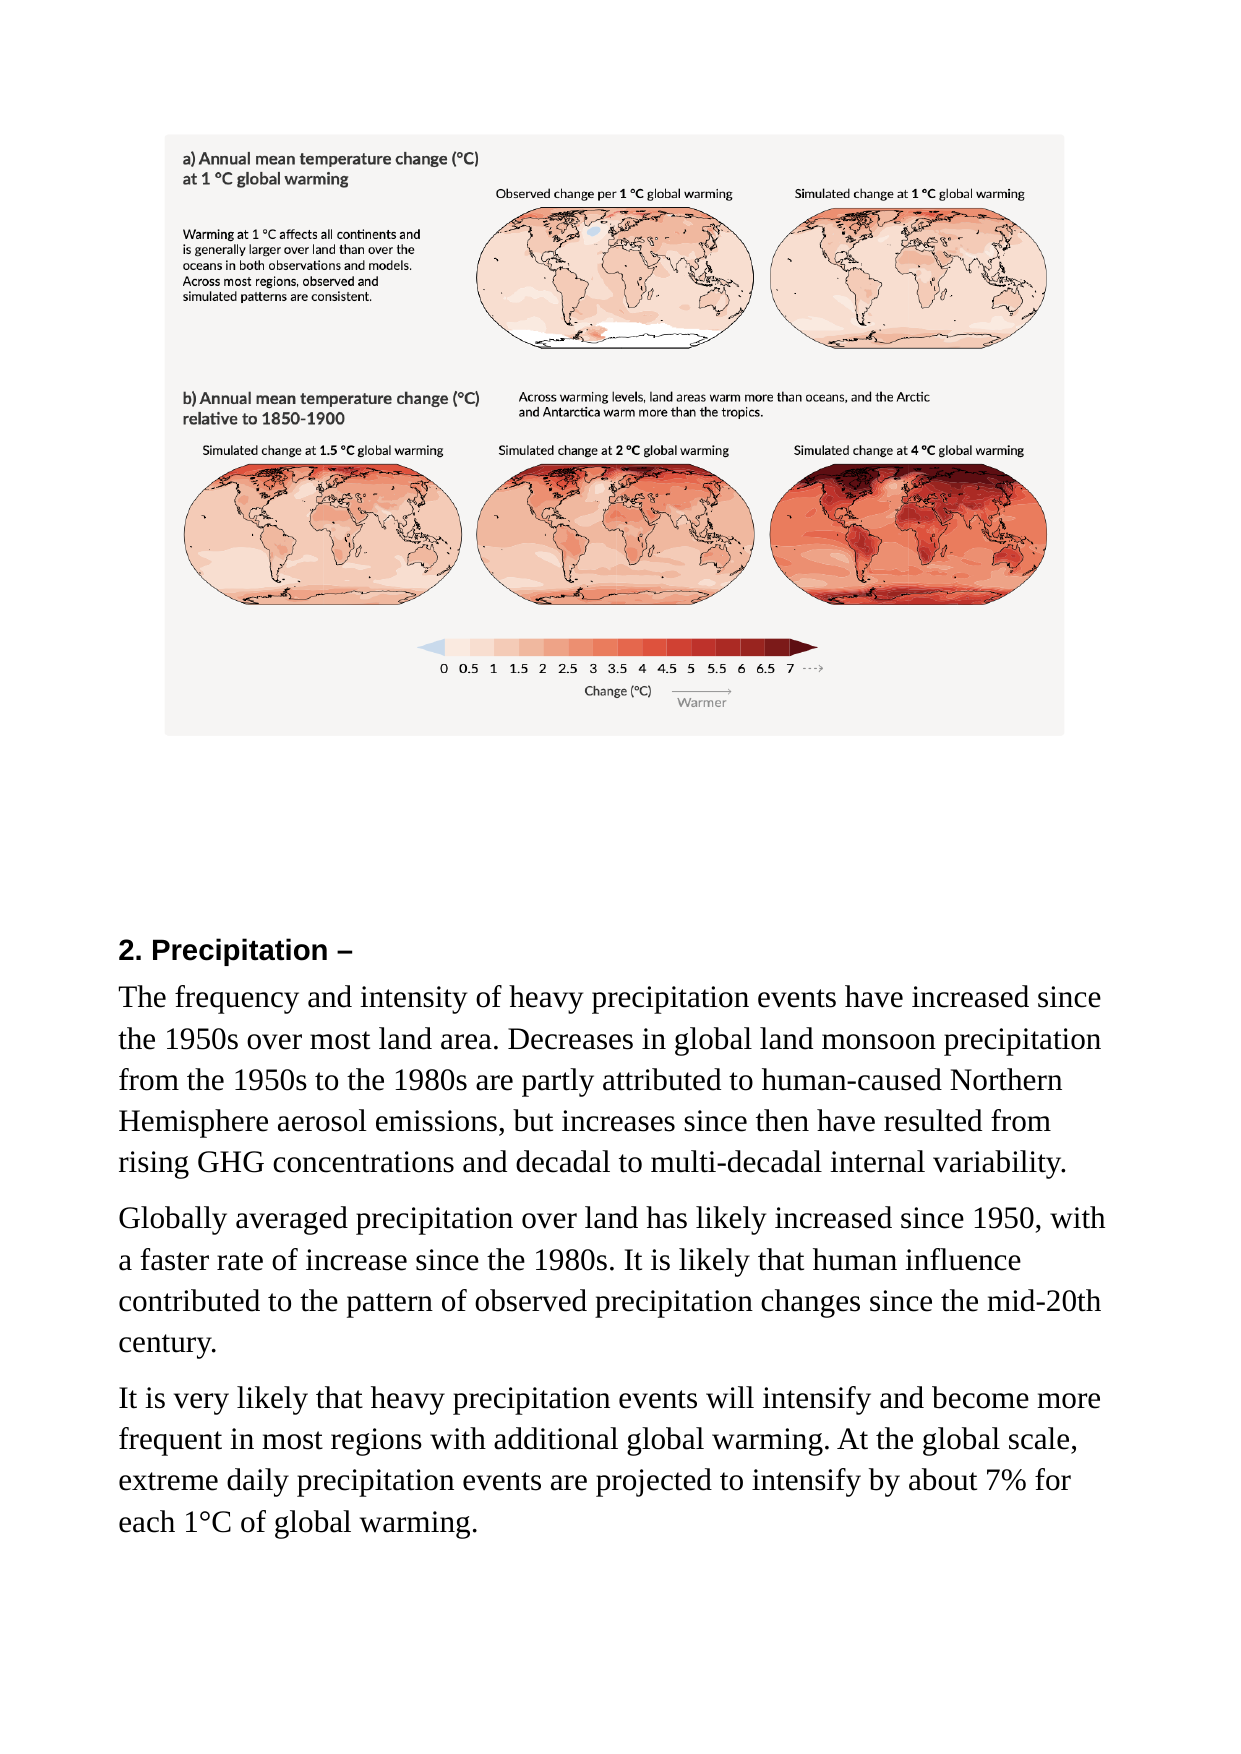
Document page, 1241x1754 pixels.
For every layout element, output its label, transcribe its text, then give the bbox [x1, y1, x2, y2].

picture [157, 125, 1078, 745]
text It is very likely that heavy precipitation events will intensify and become more frequent in most regions with additional global warming. At the global scale, extreme daily precipitation events are projected to intensify by about 7% for each 1°C of global warming. [118, 1379, 1122, 1539]
text Globally averaged precipitation over land has likely increased since 1950, with a faster rate of increase since the 1980s. It is likely that human influence contributed to the pattern of observed precipitation changes since the mid-20th century. [118, 1199, 1122, 1359]
text The frequency and intensity of heavy precipitation events have increased since the 1950s over most land area. Decreases in global land monsoon precipitation from the 1950s to the 1980s are partly attributed to human-caused Northern Hemisphere aerosol emissions, but increases since then have resulted from rising GHG concentrations and decadal to multi-decadal internal variability. [118, 979, 1122, 1180]
subtitle 2. Precipitation – [118, 932, 1122, 966]
